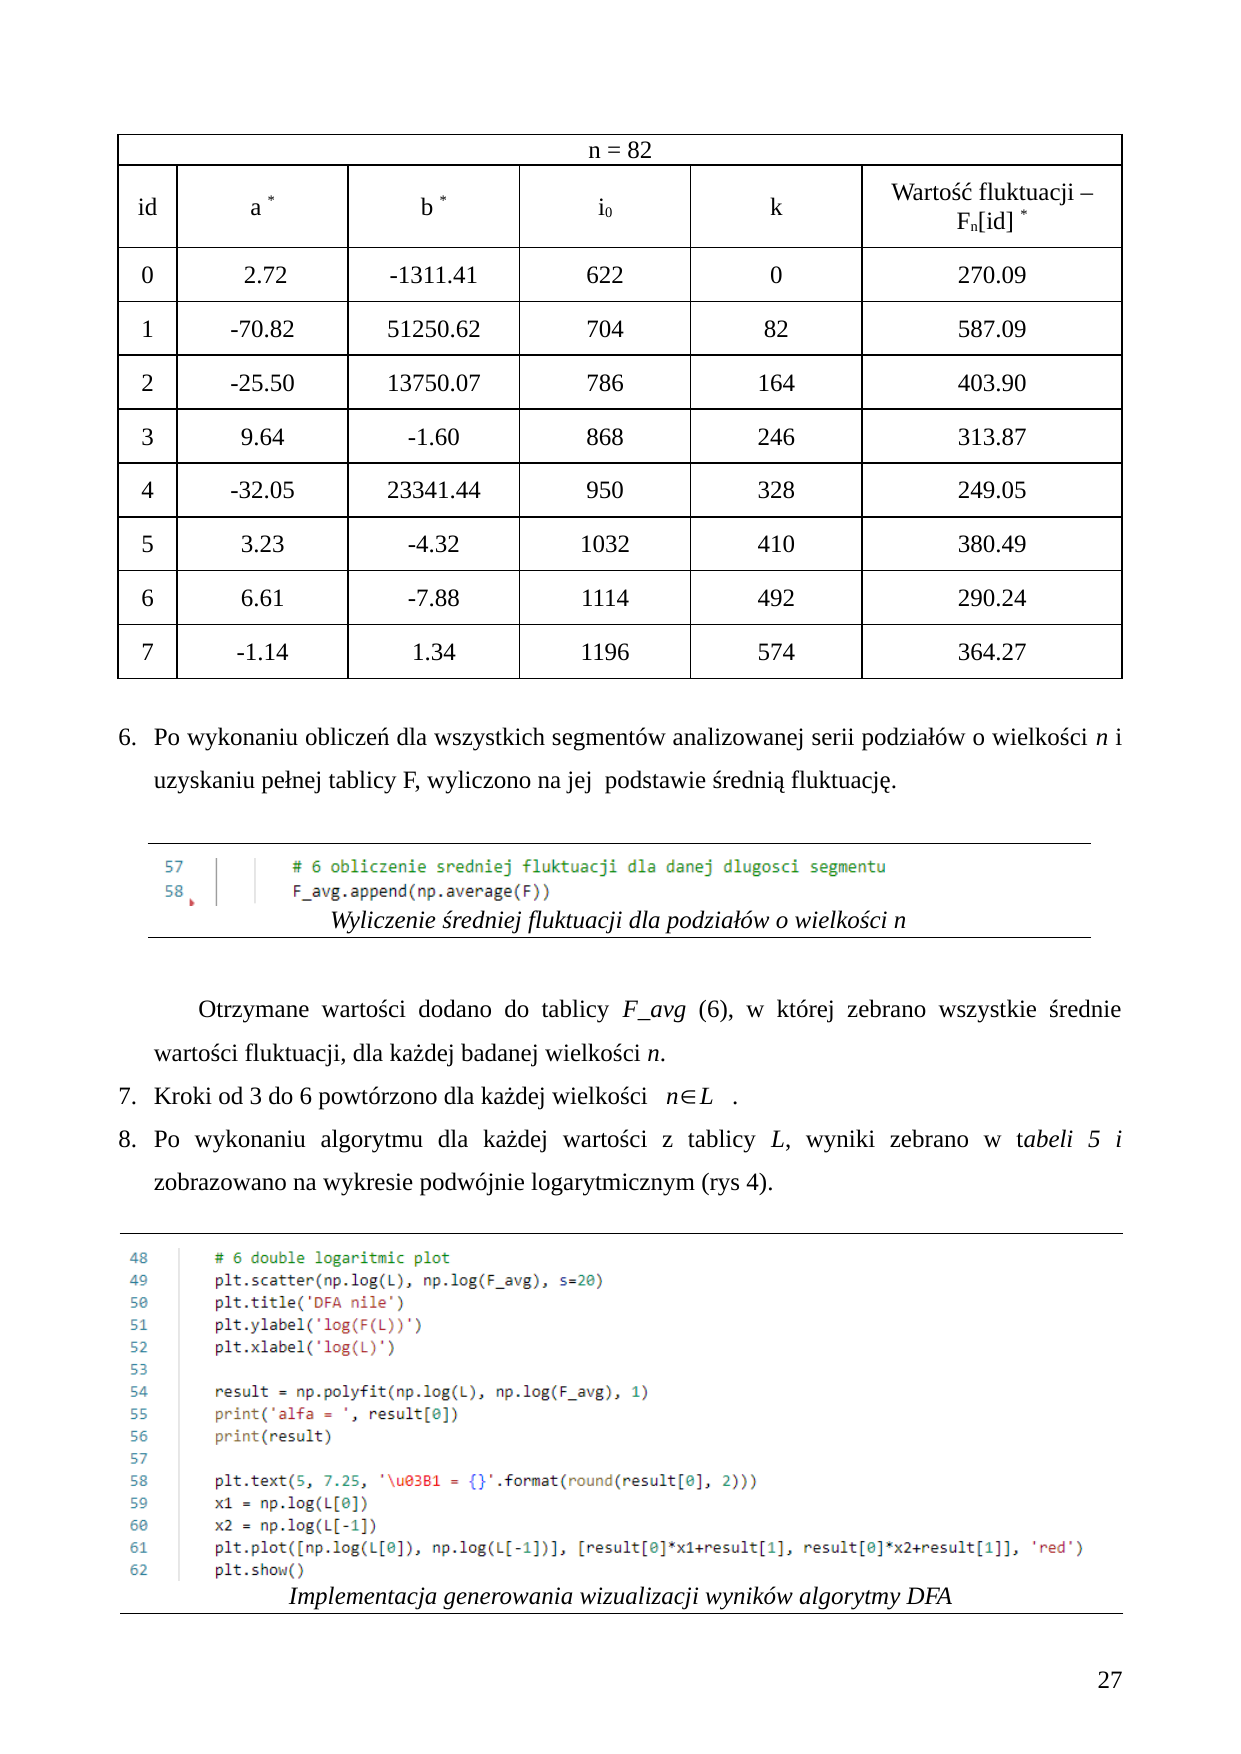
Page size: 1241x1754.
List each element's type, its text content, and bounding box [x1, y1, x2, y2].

table_cell 7 [119, 625, 176, 677]
table_cell 0 [691, 248, 861, 301]
table_cell 587.09 [863, 302, 1121, 354]
table_cell 246 [691, 410, 861, 462]
table_cell Wartość fluktuacji – Fn[id] * [863, 166, 1121, 247]
table_cell 82 [691, 302, 861, 354]
table_cell 6.61 [178, 571, 347, 624]
table_header n = 82 [119, 135, 1121, 164]
list [147, 844, 1091, 937]
table_cell -25.50 [178, 356, 347, 408]
table_cell a * [178, 166, 347, 247]
table_cell 492 [691, 571, 861, 624]
table_cell 290.24 [863, 571, 1121, 624]
table_cell 704 [520, 302, 690, 354]
table_cell 1032 [520, 518, 690, 570]
table_cell 1196 [520, 625, 690, 677]
table_cell -1.60 [349, 410, 519, 462]
table_cell 574 [691, 625, 861, 677]
list Po wykonaniu algorytmu dla każdej wartości z tablicy L, wyniki zebrano w tabeli 5 i zobrazowano na wykresie podwójnie logarytmicznym (rys 4). [118, 1124, 1122, 1196]
table_cell 270.09 [863, 248, 1121, 301]
table_cell 249.05 [863, 464, 1121, 516]
list Po wykonaniu obliczeń dla wszystkich segmentów analizowanej serii podziałów o wielkości n i uzyskaniu pełnej tablicy F, wyliczono na jej podstawie średnią fluktuację. [118, 722, 1122, 794]
table_cell 380.49 [863, 518, 1121, 570]
table_cell 328 [691, 464, 861, 516]
list Implementacja generowania wizualizacji wyników algorytmy DFA [122, 1581, 1121, 1610]
table_cell -1311.41 [349, 248, 519, 301]
table_cell -70.82 [178, 302, 347, 354]
table_cell 622 [520, 248, 690, 301]
text Otrzymane wartości dodano do tablicy F_avg (6), w której zebrano wszystkie średnie wartości fluktuacji, dla każdej badanej wielkości n. [118, 994, 1122, 1066]
table_cell -7.88 [349, 571, 519, 624]
picture [122, 1248, 1121, 1581]
table_cell 0 [119, 248, 176, 301]
table_cell 3 [119, 410, 176, 462]
table_cell 6 [119, 571, 176, 624]
list [119, 1234, 1123, 1613]
table_cell 950 [520, 464, 690, 516]
table_cell 364.27 [863, 625, 1121, 677]
table_cell 1.34 [349, 625, 519, 677]
table_cell 2.72 [178, 248, 347, 301]
table_cell id [119, 166, 176, 247]
table_cell b * [349, 166, 519, 247]
table_cell 1 [119, 302, 176, 354]
list Kroki od 3 do 6 powtórzono dla każdej wielkości. [118, 1081, 1122, 1109]
list Wyliczenie średniej fluktuacji dla podziałów o wielkości n [150, 906, 1088, 934]
table_cell 1114 [520, 571, 690, 624]
table_cell 4 [119, 464, 176, 516]
picture [150, 858, 1089, 906]
table_cell 313.87 [863, 410, 1121, 462]
table_cell i0 [520, 166, 690, 247]
table_cell 2 [119, 356, 176, 408]
table_cell -32.05 [178, 464, 347, 516]
table_cell -4.32 [349, 518, 519, 570]
table_cell 164 [691, 356, 861, 408]
table_cell 868 [520, 410, 690, 462]
table_cell 23341.44 [349, 464, 519, 516]
table_cell 9.64 [178, 410, 347, 462]
table_cell 410 [691, 518, 861, 570]
table_cell k [691, 166, 861, 247]
table_cell 3.23 [178, 518, 347, 570]
table_cell 13750.07 [349, 356, 519, 408]
table_cell 403.90 [863, 356, 1121, 408]
table_cell 786 [520, 356, 690, 408]
table_cell 5 [119, 518, 176, 570]
table_cell 51250.62 [349, 302, 519, 354]
table_cell -1.14 [178, 625, 347, 677]
